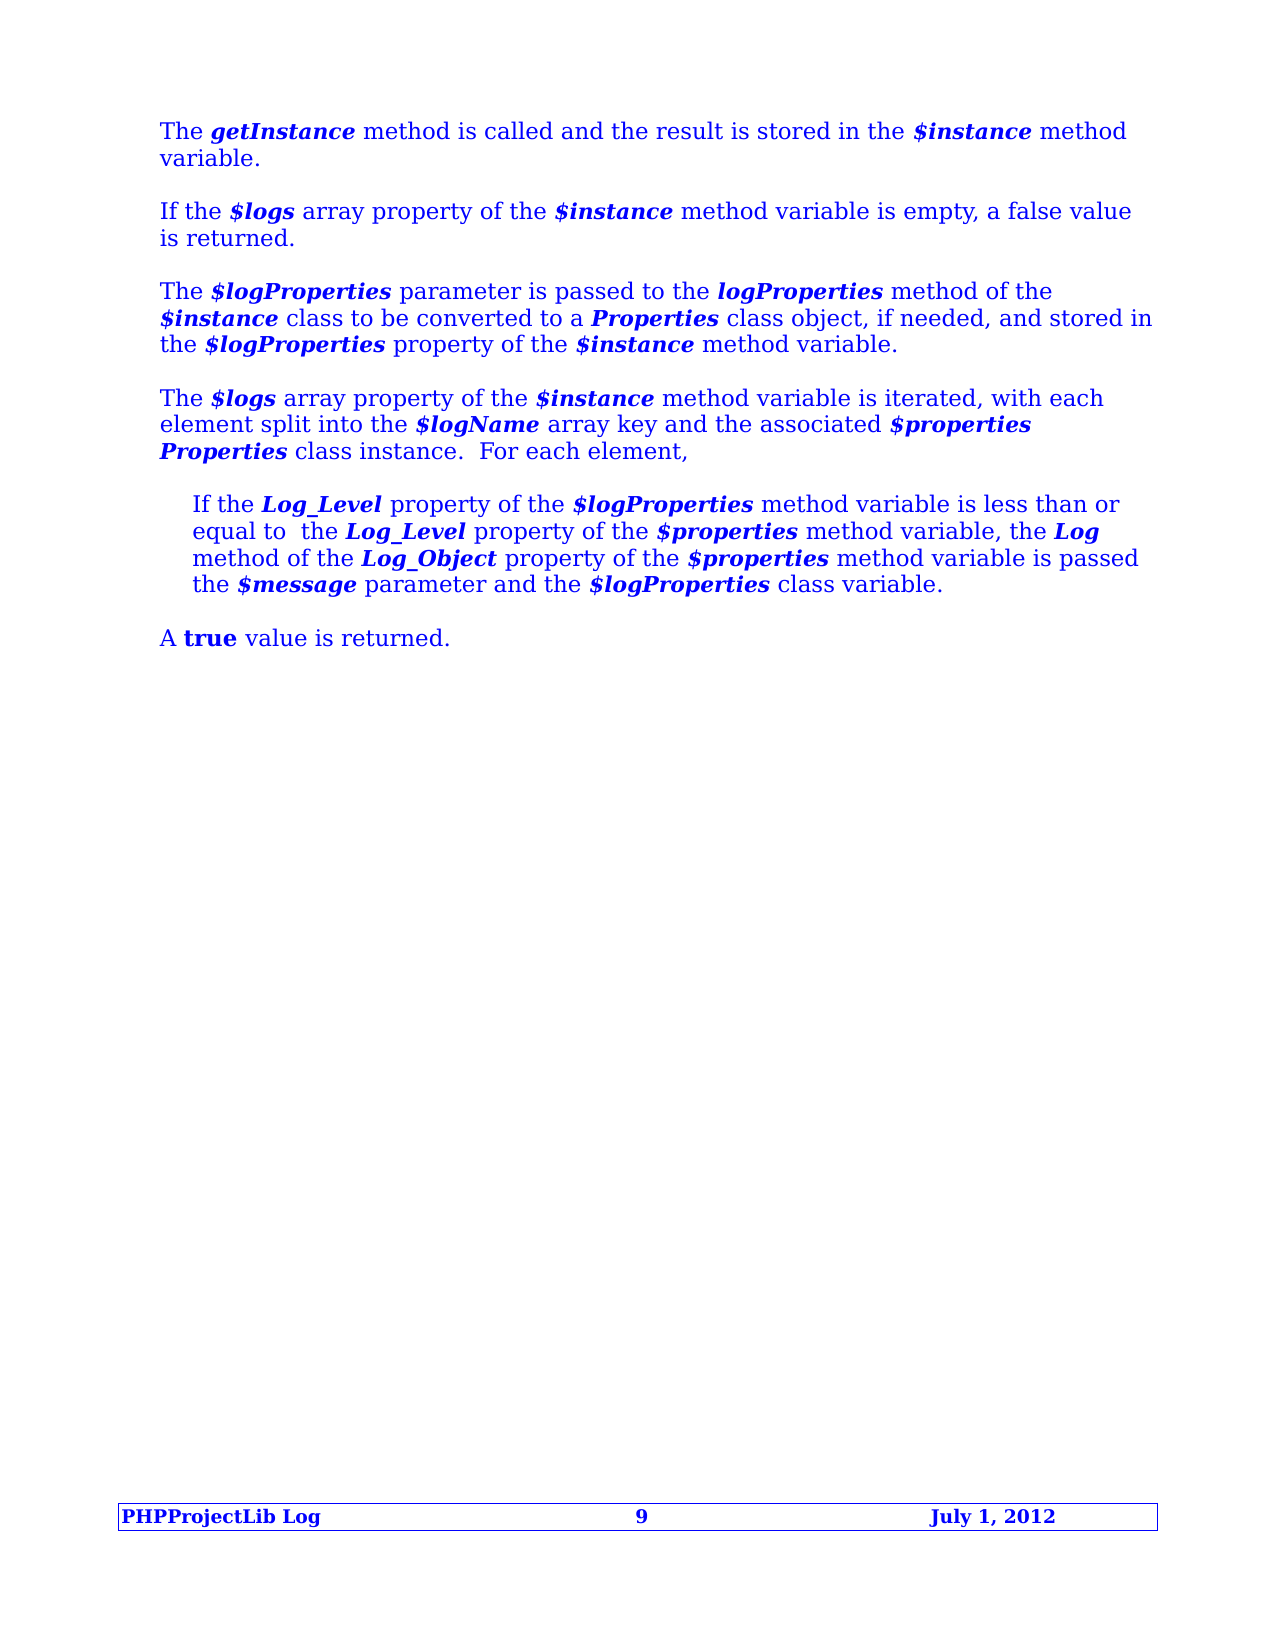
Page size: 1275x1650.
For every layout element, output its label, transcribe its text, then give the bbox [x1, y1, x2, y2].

text A true value is returned. [159, 625, 1157, 652]
text The $logs array property of the $instance method variable is iterated, with each element split into the $logName array key and the associated $properties Properties class instance. For each element, [159, 385, 1157, 465]
text If the Log_Level property of the $logProperties method variable is less than or equal to the Log_Level property of the $properties method variable, the Log method of the Log_Object property of the $properties method variable is passed the $message parameter and the $logProperties class variable. [192, 491, 1157, 598]
text If the $logs array property of the $instance method variable is empty, a false value is returned. [159, 198, 1157, 251]
text The $logProperties parameter is passed to the logProperties method of the $instance class to be converted to a Properties class object, if needed, and stored in the $logProperties property of the $instance method variable. [159, 278, 1157, 358]
text The getInstance method is called and the result is stored in the $instance method variable. [159, 118, 1157, 171]
